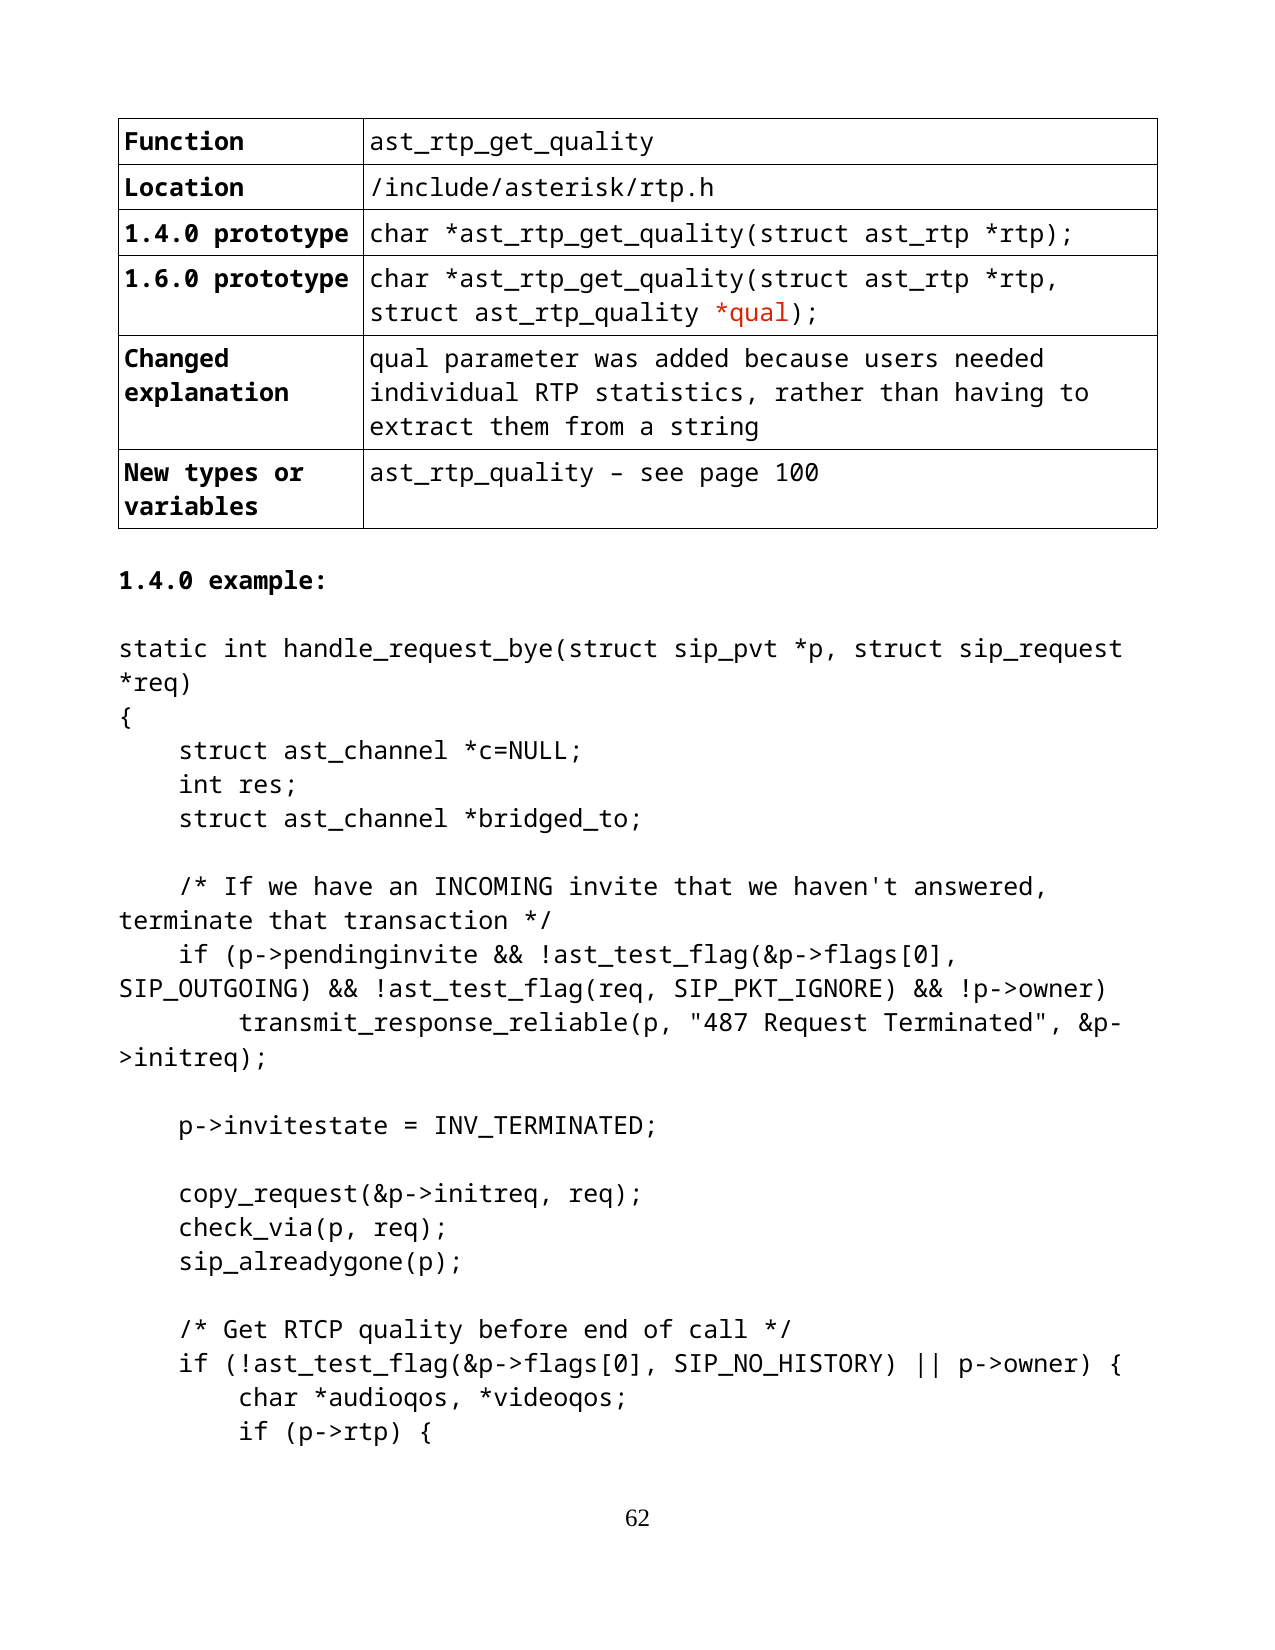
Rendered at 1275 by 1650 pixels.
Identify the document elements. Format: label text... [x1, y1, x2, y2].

table_cell char *ast_rtp_get_quality(struct ast_rtp *rtp, struct ast_rtp_quality *qual); [364, 256, 1157, 335]
text 1.4.0 example: [118, 562, 1157, 596]
text if (p->pendinginvite && !ast_test_flag(&p->flags[0], SIP_OUTGOING) && !ast_test_flag(req, SIP_PKT_IGNORE) && !p->owner) [118, 937, 1157, 1005]
text if (!ast_test_flag(&p->flags[0], SIP_NO_HISTORY) || p->owner) { [118, 1346, 1157, 1380]
text { [118, 698, 1157, 733]
table_cell ast_rtp_quality – see page 71 [364, 450, 1157, 528]
table_cell Changed explanation [119, 336, 363, 448]
text sip_alreadygone(p); [118, 1243, 1157, 1278]
text /* Get RTCP quality before end of call */ [118, 1312, 1157, 1346]
text /* If we have an INCOMING invite that we haven't answered, terminate that transaction */ [118, 869, 1157, 937]
table_cell char *ast_rtp_get_quality(struct ast_rtp *rtp); [364, 210, 1157, 255]
table_cell 1.6.0 prototype [119, 256, 363, 335]
table_cell qual parameter was added because users needed individual RTP statistics, rather than having to extract them from a string [364, 336, 1157, 448]
text static int handle_request_bye(struct sip_pvt *p, struct sip_request *req) [118, 630, 1157, 698]
text struct ast_channel *c=NULL; [118, 733, 1157, 767]
text check_via(p, req); [118, 1209, 1157, 1243]
table_header ast_rtp_get_quality [364, 119, 1157, 164]
text struct ast_channel *bridged_to; [118, 801, 1157, 835]
text if (p->rtp) { [118, 1414, 1157, 1448]
table_cell New types or variables [119, 450, 363, 528]
table_header Function [119, 119, 363, 164]
text int res; [118, 767, 1157, 801]
text transmit_response_reliable(p, "487 Request Terminated", &p->initreq); [118, 1005, 1157, 1073]
table_cell 1.4.0 prototype [119, 210, 363, 255]
text copy_request(&p->initreq, req); [118, 1175, 1157, 1209]
table_cell Location [119, 165, 363, 209]
table_cell /include/asterisk/rtp.h [364, 165, 1157, 209]
text p->invitestate = INV_TERMINATED; [118, 1107, 1157, 1141]
text char *audioqos, *videoqos; [118, 1380, 1157, 1414]
